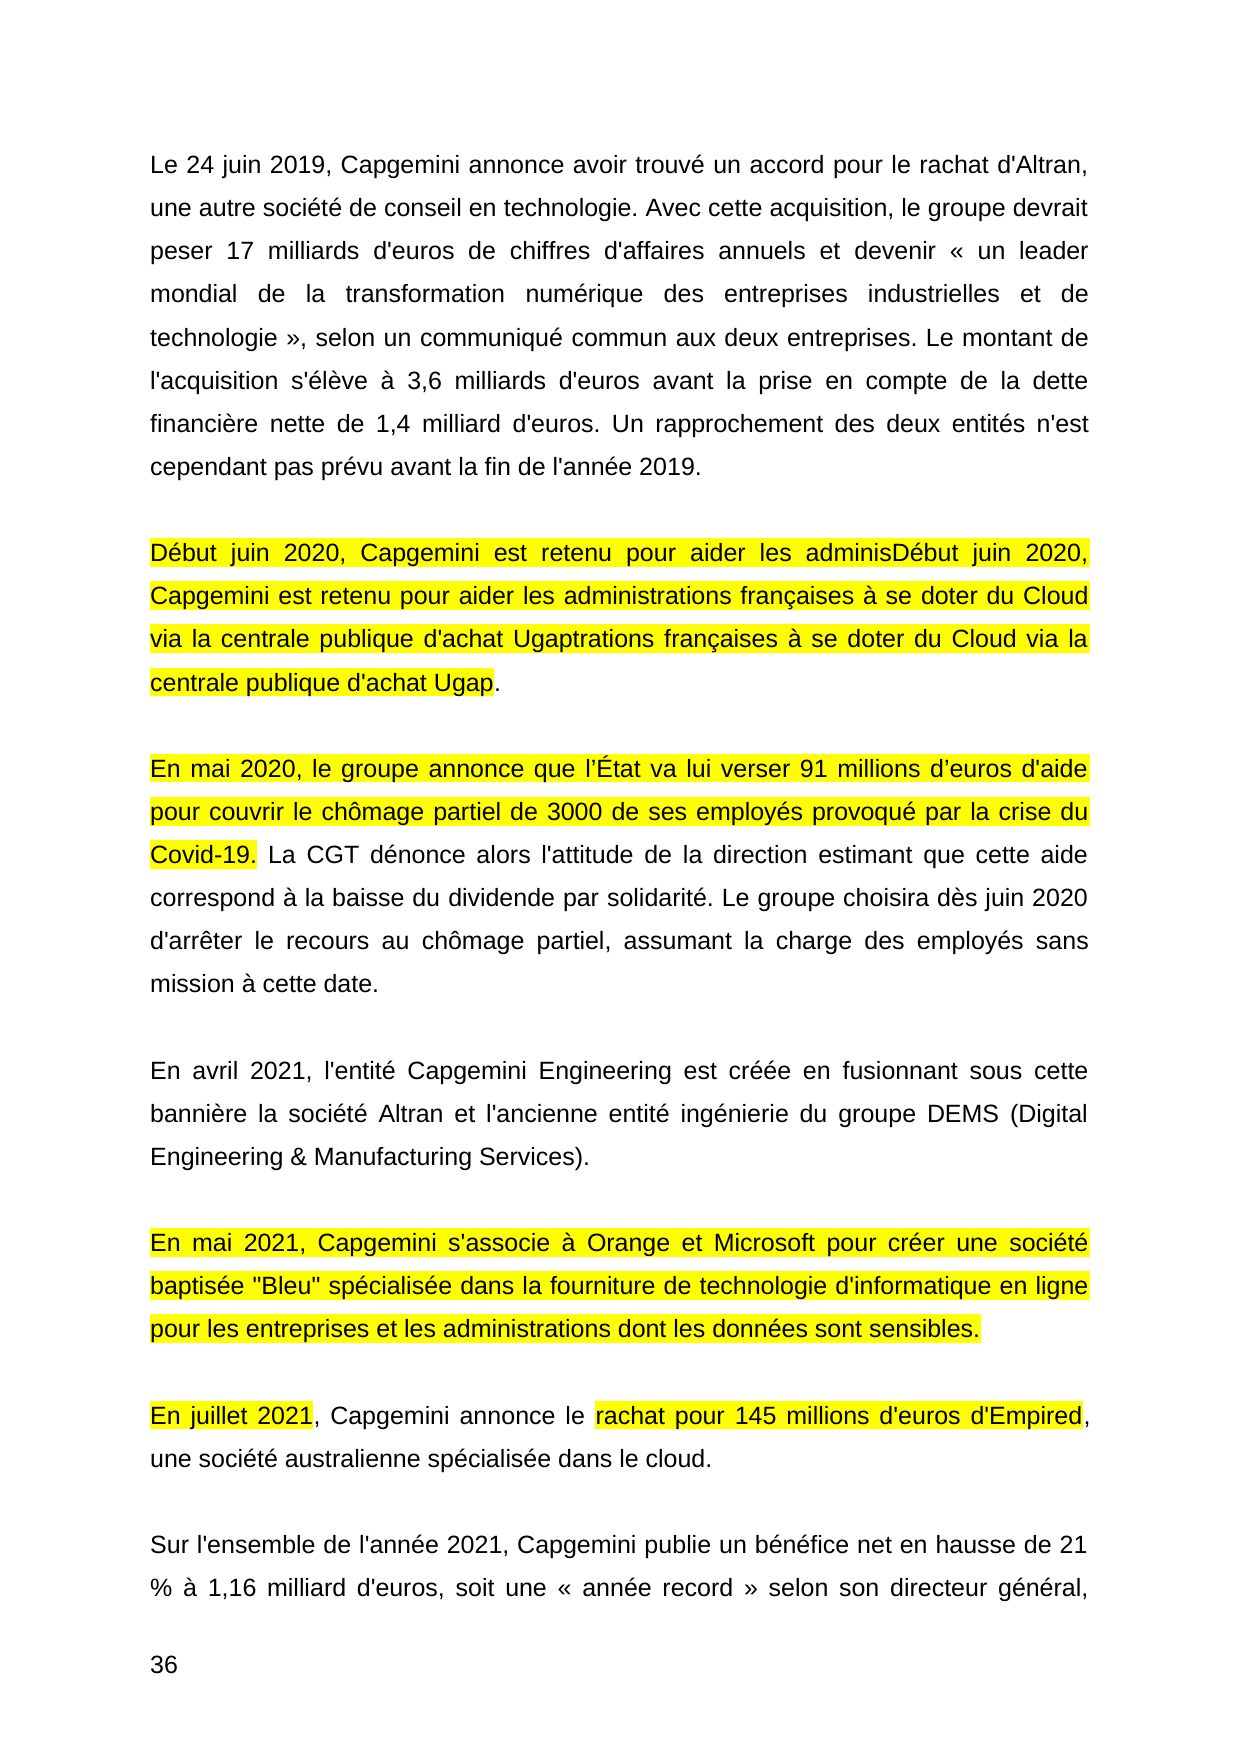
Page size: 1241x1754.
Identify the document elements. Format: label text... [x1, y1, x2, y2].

text Début juin 2020, Capgemini est retenu pour aider les adminisDébut juin 2020, Capgemini est retenu pour aider les administrations françaises à se doter du Cloud via la centrale publique d'achat Ugaptrations françaises à se doter du Cloud via la centrale publique d'achat Ugap. [150, 538, 1090, 696]
text En mai 2021, Capgemini s'associe à Orange et Microsoft pour créer une société baptisée "Bleu" spécialisée dans la fourniture de technologie d'informatique en ligne pour les entreprises et les administrations dont les données sont sensibles. [150, 1228, 1090, 1343]
text Sur l'ensemble de l'année 2021, Capgemini publie un bénéfice net en hausse de 21 % à 1,16 milliard d'euros, soit une « année record » selon son directeur général, [150, 1530, 1090, 1602]
text Le 24 juin 2019, Capgemini annonce avoir trouvé un accord pour le rachat d'Altran, une autre société de conseil en technologie. Avec cette acquisition, le groupe devrait peser 17 milliards d'euros de chiffres d'affaires annuels et devenir « un leader mondial de la transformation numérique des entreprises industrielles et de technologie », selon un communiqué commun aux deux entreprises. Le montant de l'acquisition s'élève à 3,6 milliards d'euros avant la prise en compte de la dette financière nette de 1,4 milliard d'euros. Un rapprochement des deux entités n'est cependant pas prévu avant la fin de l'année 2019. [150, 150, 1090, 481]
text En mai 2020, le groupe annonce que l’État va lui verser 91 millions d’euros d'aide pour couvrir le chômage partiel de 3000 de ses employés provoqué par la crise du Covid-19. La CGT dénonce alors l'attitude de la direction estimant que cette aide correspond à la baisse du dividende par solidarité. Le groupe choisira dès juin 2020 d'arrêter le recours au chômage partiel, assumant la charge des employés sans mission à cette date. [150, 754, 1090, 998]
text En juillet 2021, Capgemini annonce le rachat pour 145 millions d'euros d'Empired, une société australienne spécialisée dans le cloud. [150, 1401, 1090, 1472]
text En avril 2021, l'entité Capgemini Engineering est créée en fusionnant sous cette bannière la société Altran et l'ancienne entité ingénierie du groupe DEMS (Digital Engineering & Manufacturing Services). [150, 1056, 1090, 1171]
